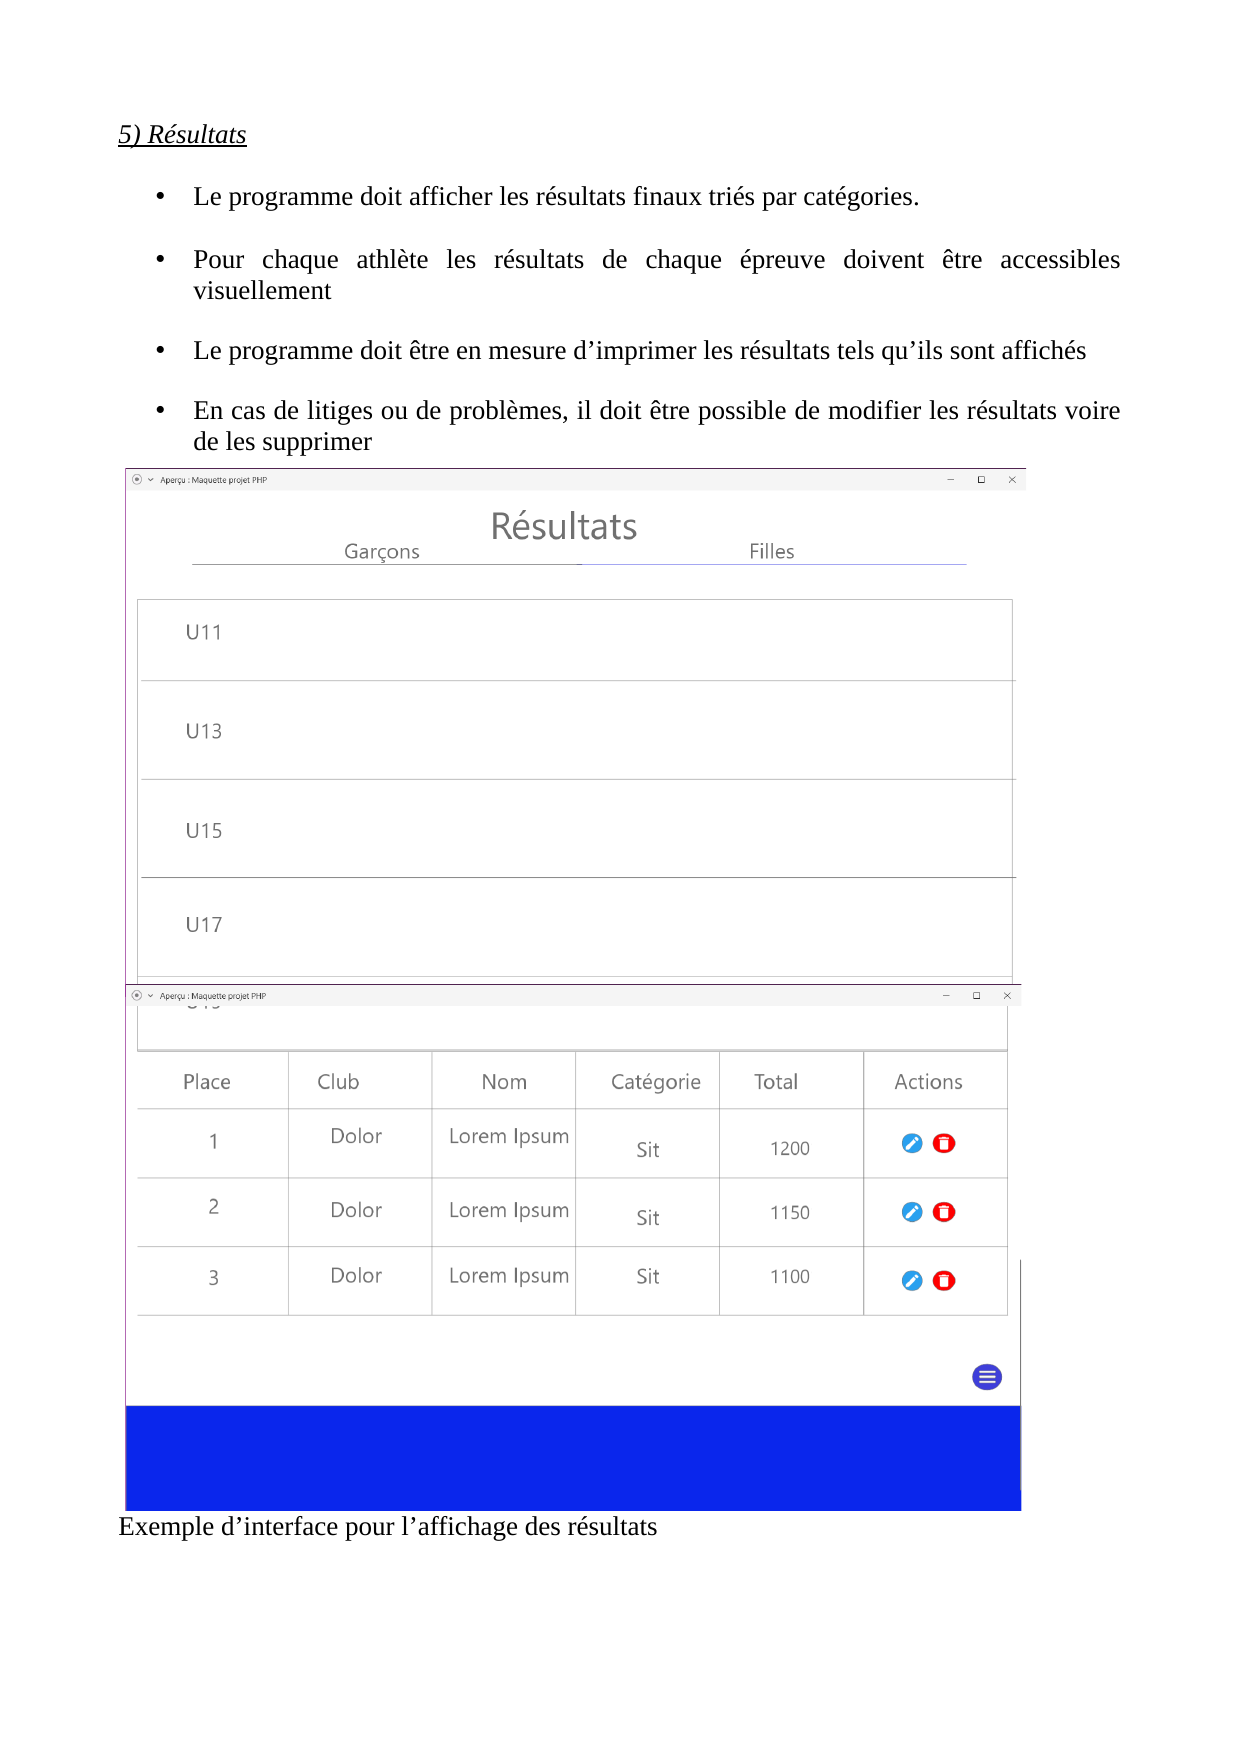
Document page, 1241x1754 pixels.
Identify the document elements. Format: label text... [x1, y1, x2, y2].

list Pour chaque athlète les résultats de chaque épreuve doivent être accessibles visuellement [156, 243, 1122, 305]
list Le programme doit être en mesure d’imprimer les résultats tels qu’ils sont affichés [156, 334, 1122, 365]
picture [125, 468, 1027, 1511]
list En cas de litiges ou de problèmes, il doit être possible de modifier les résultats voire de les supprimer [156, 394, 1122, 456]
text Exemple d’interface pour l’affichage des résultats [118, 456, 1122, 1541]
text 5) Résultats [118, 118, 1122, 149]
list Le programme doit afficher les résultats finaux triés par catégories. [156, 180, 1122, 212]
